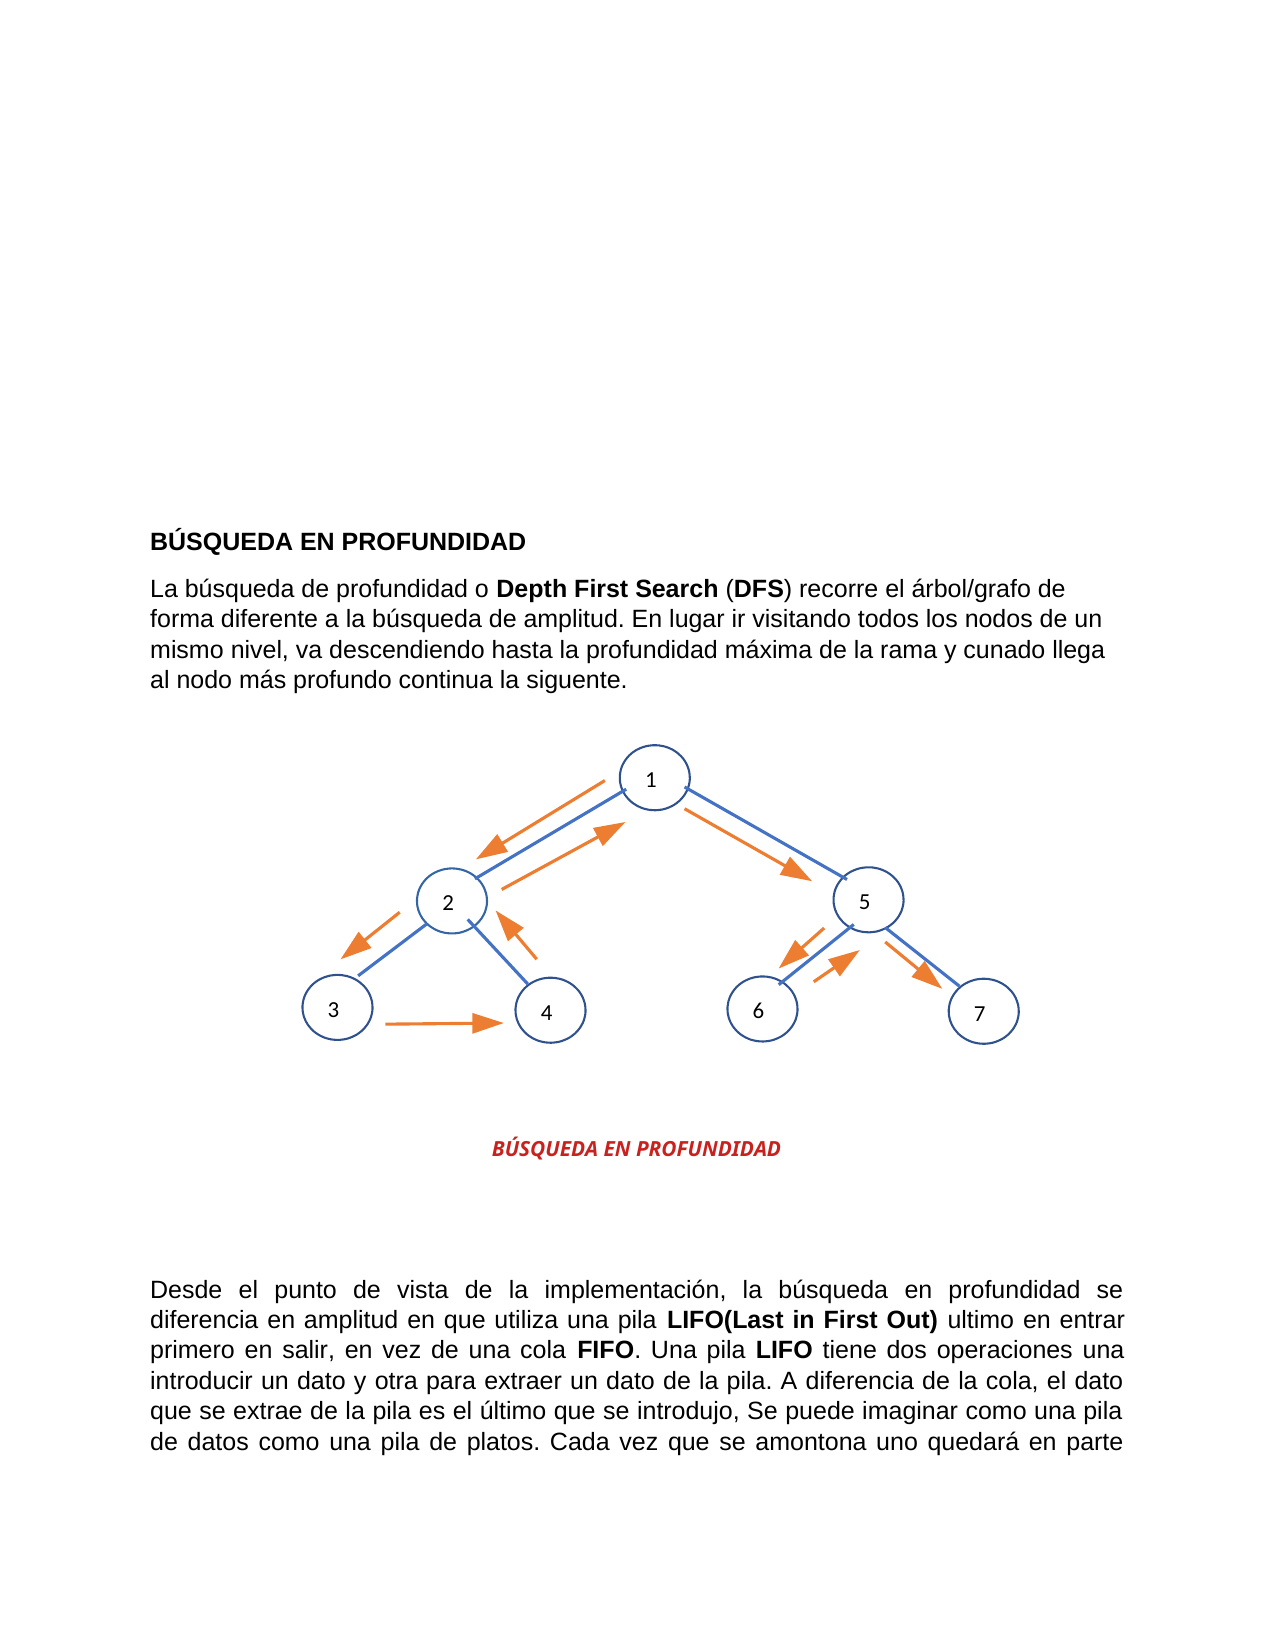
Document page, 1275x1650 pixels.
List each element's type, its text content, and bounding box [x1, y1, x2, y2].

text La búsqueda de profundidad o Depth First Search (DFS) recorre el árbol/grafo de forma diferente a la búsqueda de amplitud. En lugar ir visitando todos los nodos de un mismo nivel, va descendiendo hasta la profundidad máxima de la rama y cunado llega al nodo más profundo continua la siguente. [150, 574, 1125, 694]
text BÚSQUEDA EN PROFUNDIDAD [150, 1134, 1125, 1162]
text BÚSQUEDA EN PROFUNDIDAD [150, 527, 1125, 555]
text Desde el punto de vista de la implementación, la búsqueda en profundidad se diferencia en amplitud en que utiliza una pila LIFO(Last in First Out) ultimo en entrar primero en salir, en vez de una cola FIFO. Una pila LIFO tiene dos operaciones una introducir un dato y otra para extraer un dato de la pila. A diferencia de la cola, el dato que se extrae de la pila es el último que se introdujo, Se puede imaginar como una pila de datos como una pila de platos. Cada vez que se amontona uno quedará en parte [150, 1274, 1125, 1455]
